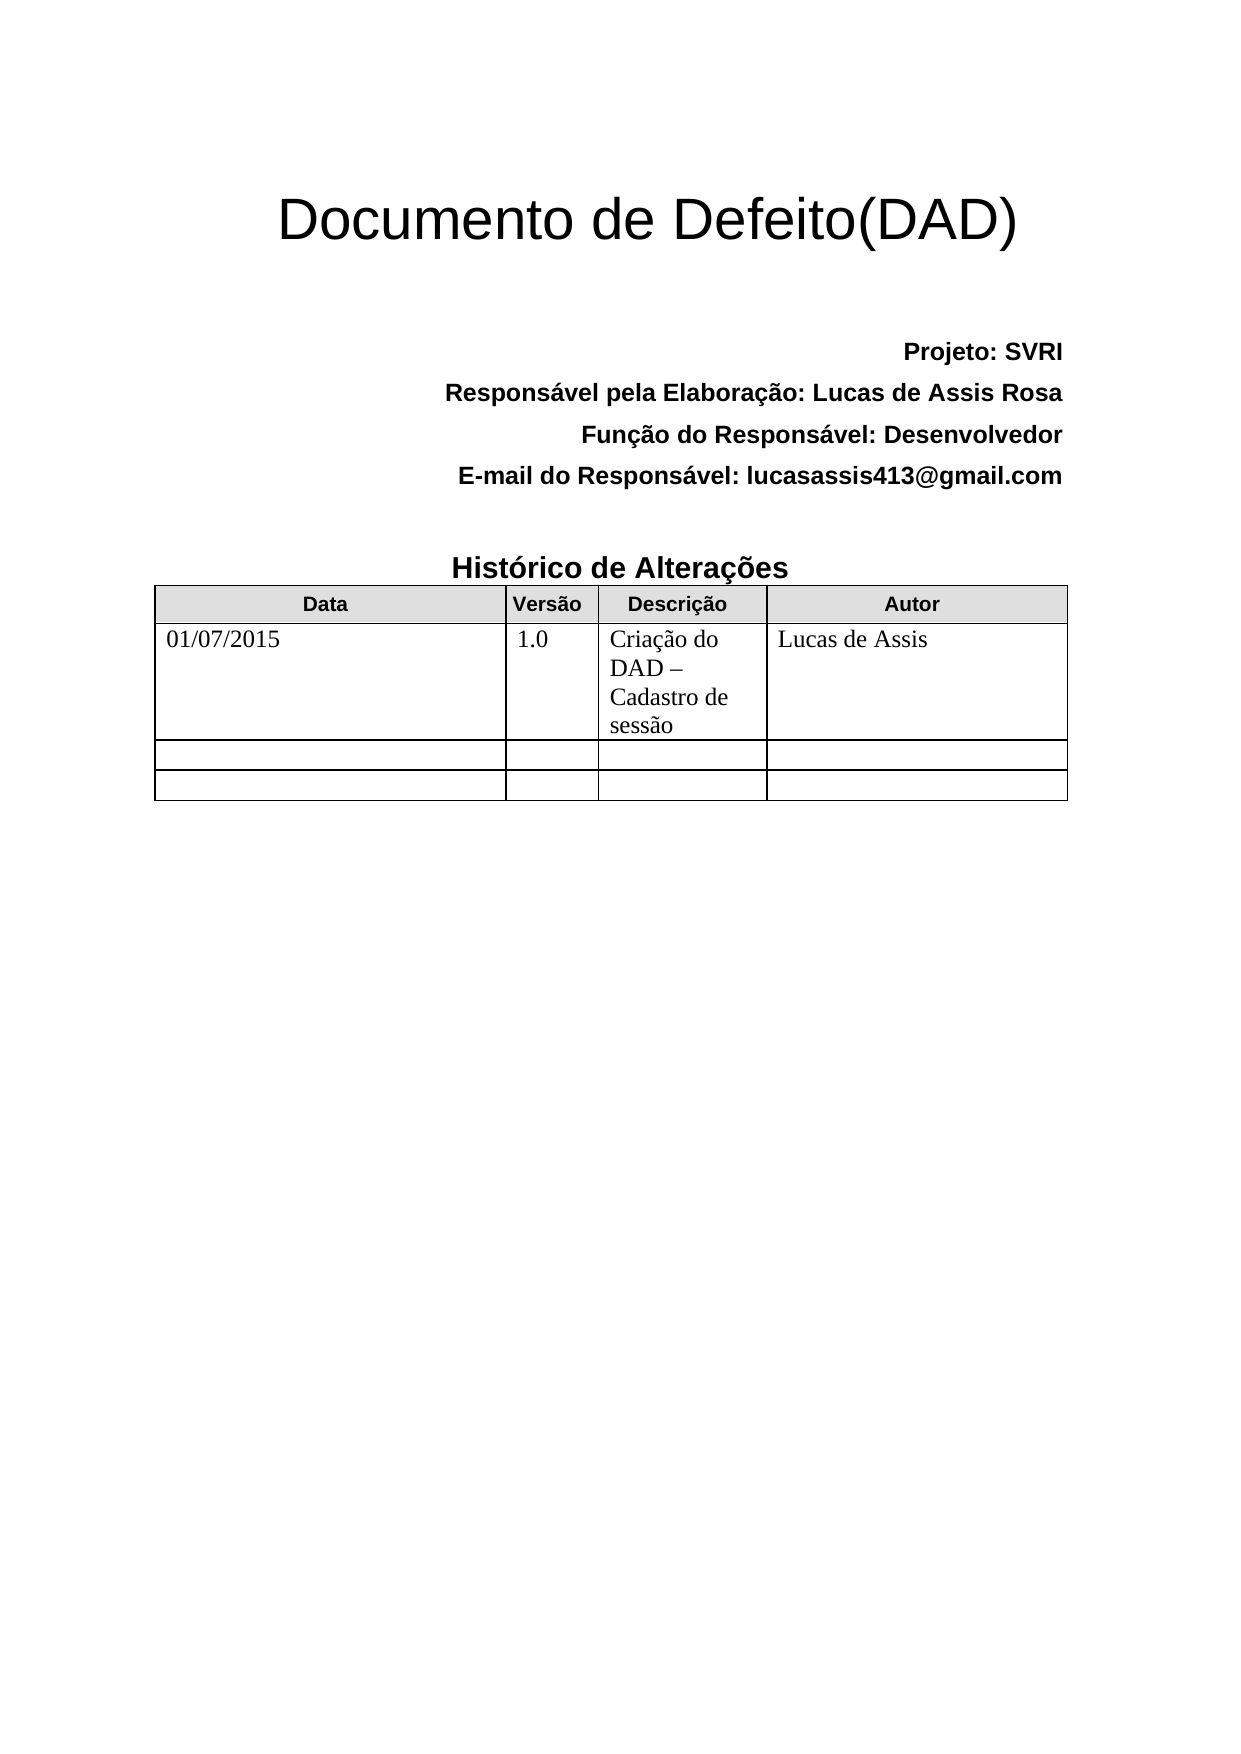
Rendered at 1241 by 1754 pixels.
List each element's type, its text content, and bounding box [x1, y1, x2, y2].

table_cell [768, 741, 1067, 769]
table_cell [768, 771, 1067, 800]
table_header Descrição [599, 586, 766, 622]
table_cell 1.0 [507, 624, 598, 739]
table_header Autor [768, 586, 1067, 622]
table_cell [599, 771, 766, 800]
table_cell 01/07/2015 [156, 624, 505, 739]
text E-mail do Responsável: lucasassis413@gmail.com [177, 461, 1063, 490]
text Histórico de Alterações [177, 550, 1063, 584]
table_header Data [156, 586, 505, 622]
table_cell [156, 771, 505, 800]
table_cell [507, 741, 598, 769]
table_cell Criação do DAD – Cadastro de sessão [599, 624, 766, 739]
table_cell [599, 741, 766, 769]
table_cell Lucas de Assis [768, 624, 1067, 739]
text Função do Responsável: Desenvolvedor [177, 420, 1063, 448]
text Projeto: SVRI [177, 337, 1063, 366]
table_cell [156, 741, 505, 769]
text Documento de Defeito(DAD) [177, 185, 1119, 252]
table_cell [507, 771, 598, 800]
table_header Versão [507, 586, 598, 622]
text Responsável pela Elaboração: Lucas de Assis Rosa [177, 378, 1063, 407]
